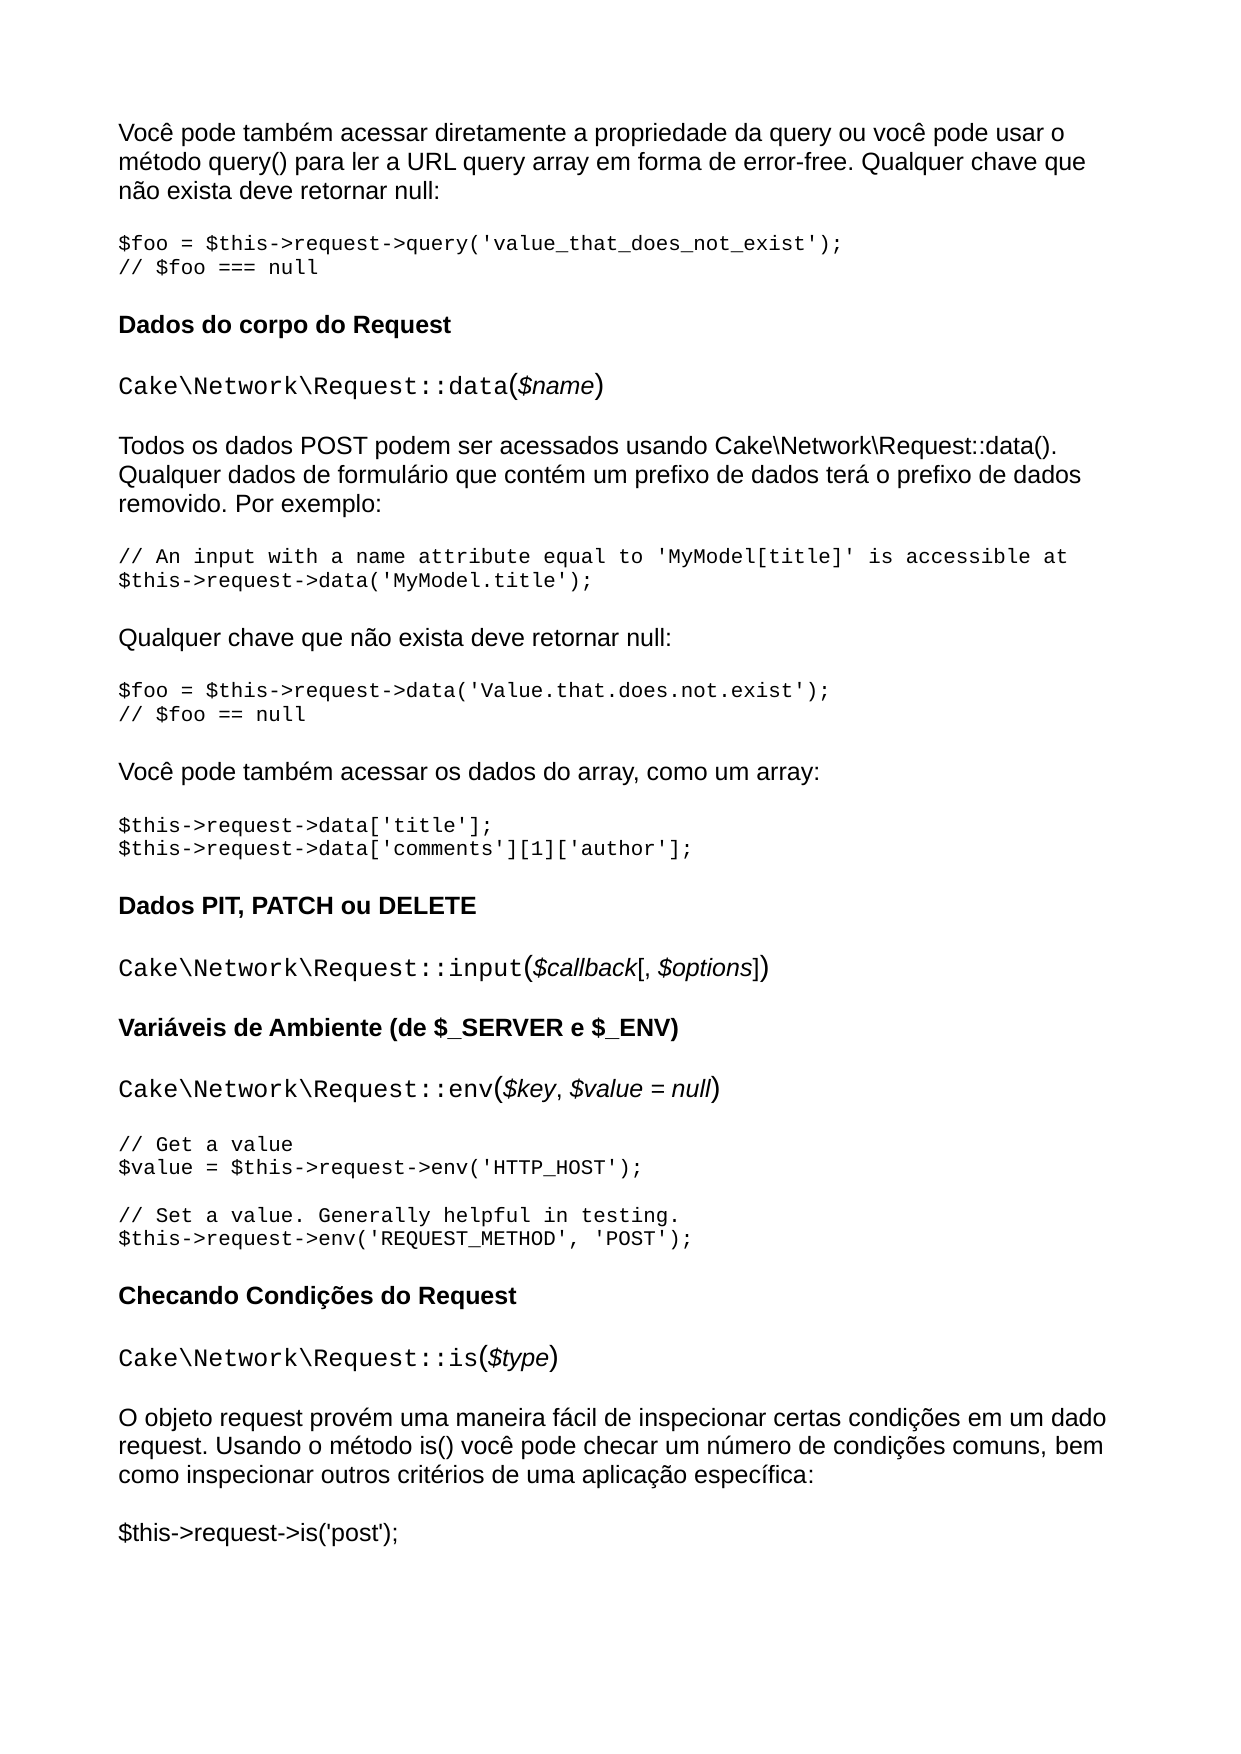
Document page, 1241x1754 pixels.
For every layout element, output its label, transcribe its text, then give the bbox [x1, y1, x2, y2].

text $this->request->data['title']; [118, 814, 1122, 838]
text Qualquer chave que não exista deve retornar null: [118, 623, 1122, 652]
text Você pode também acessar os dados do array, como um array: [118, 757, 1122, 786]
text $foo = $this->request->query('value_that_does_not_exist'); [118, 233, 1122, 257]
text // An input with a name attribute equal to 'MyModel[title]' is accessible at [118, 546, 1122, 570]
text $value = $this->request->env('HTTP_HOST'); [118, 1157, 1122, 1181]
text $this->request->data['comments'][1]['author']; [118, 838, 1122, 862]
text // $foo == null [118, 704, 1122, 728]
text Cake\Network\Request::is($type) [118, 1339, 1122, 1374]
text $this->request->is('post'); [118, 1517, 1122, 1546]
text Todos os dados POST podem ser acessados usando Cake\Network\Request::data(). Qualquer dados de formulário que contém um prefixo de dados terá o prefixo de dados removido. Por exemplo: [118, 431, 1122, 517]
text Você pode também acessar diretamente a propriedade da query ou você pode usar o método query() para ler a URL query array em forma de error-free. Qualquer chave que não exista deve retornar null: [118, 118, 1122, 204]
text $foo = $this->request->data('Value.that.does.not.exist'); [118, 680, 1122, 704]
text O objeto request provém uma maneira fácil de inspecionar certas condições em um dado request. Usando o método is() você pode checar um número de condições comuns, bem como inspecionar outros critérios de uma aplicação específica: [118, 1402, 1122, 1489]
text $this->request->env('REQUEST_METHOD', 'POST'); [118, 1228, 1122, 1252]
text Dados PIT, PATCH ou DELETE [118, 891, 1122, 920]
text Variáveis de Ambiente (de $_SERVER e $_ENV) [118, 1012, 1122, 1041]
text Cake\Network\Request::input($callback[, $options]) [118, 949, 1122, 984]
text // Get a value [118, 1134, 1122, 1157]
text Dados do corpo do Request [118, 310, 1122, 339]
text Cake\Network\Request::env($key, $value = null) [118, 1070, 1122, 1105]
text Checando Condições do Request [118, 1281, 1122, 1310]
text // Set a value. Generally helpful in testing. [118, 1204, 1122, 1228]
text $this->request->data('MyModel.title'); [118, 570, 1122, 593]
text // $foo === null [118, 257, 1122, 280]
text Cake\Network\Request::data($name) [118, 367, 1122, 402]
